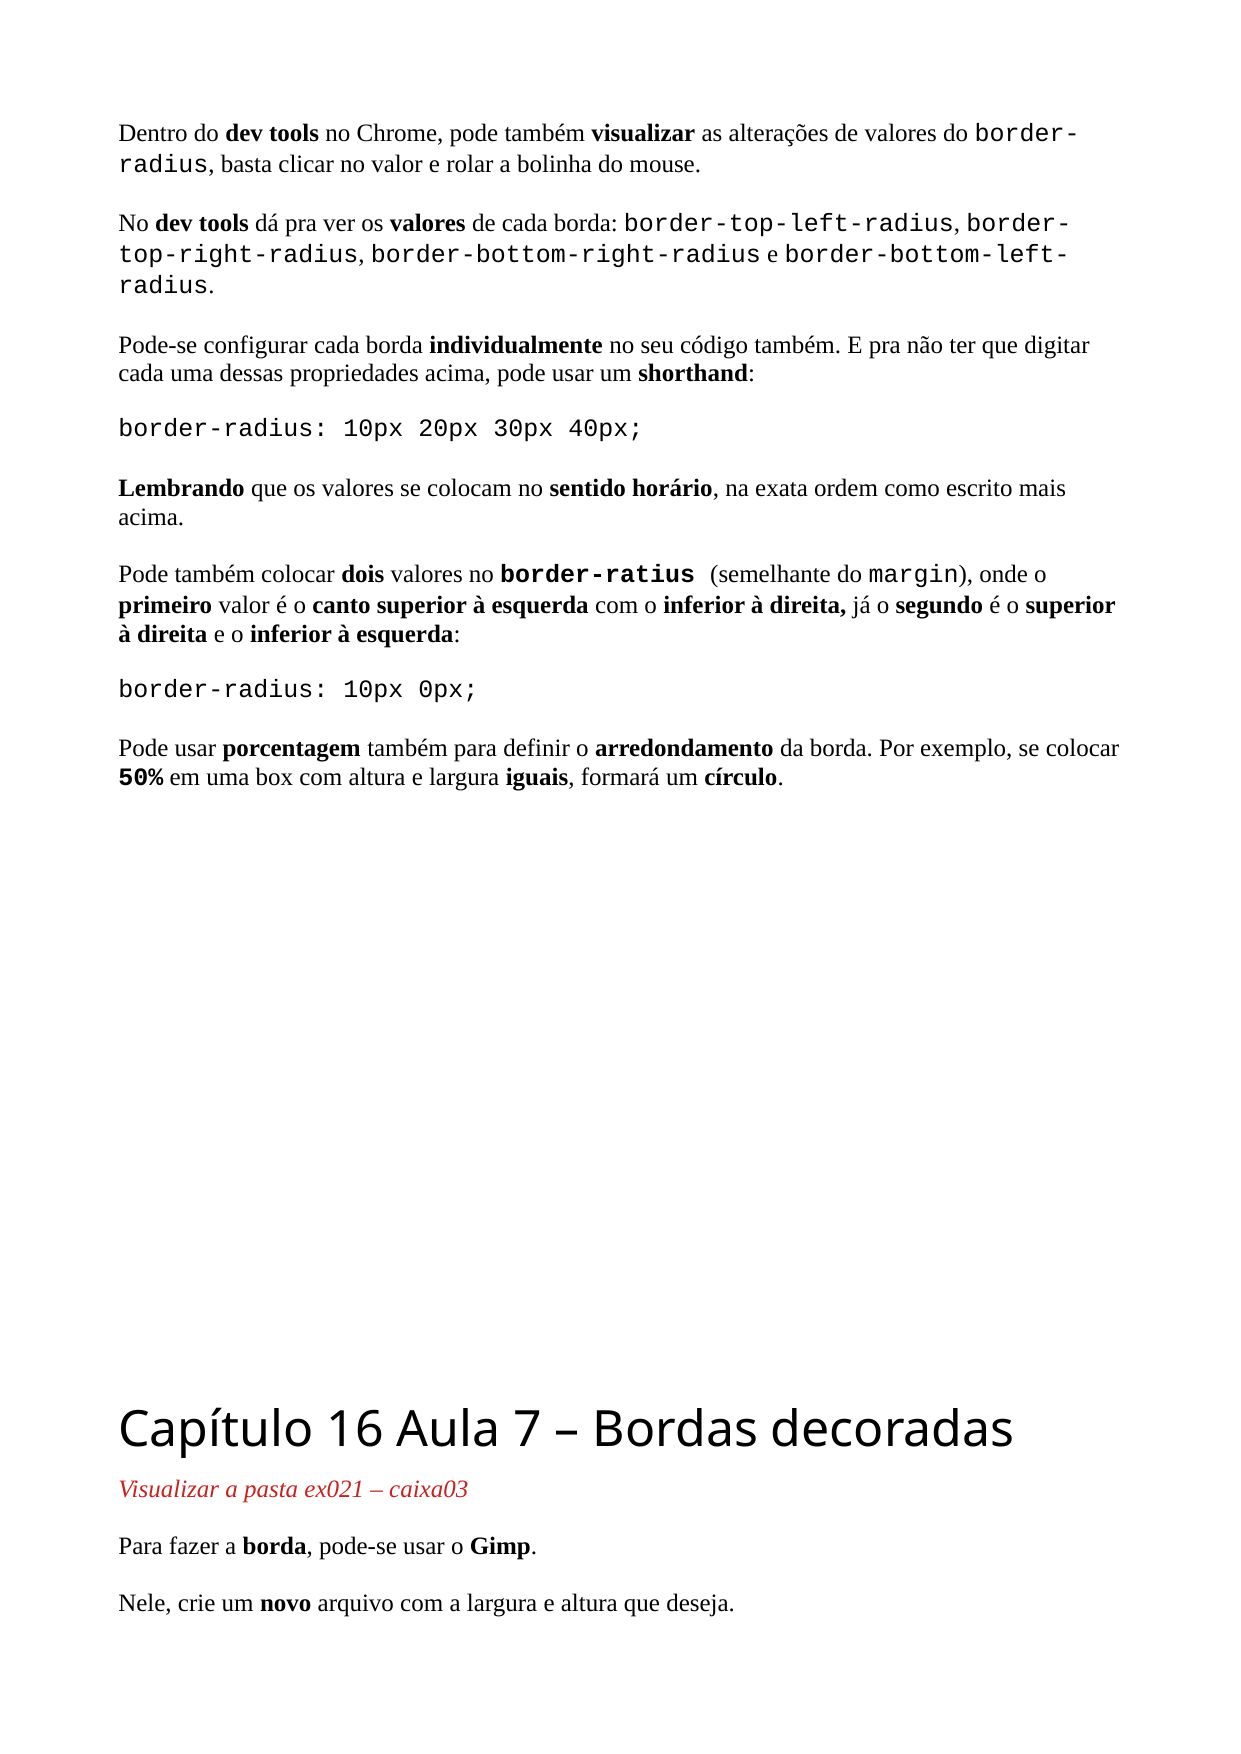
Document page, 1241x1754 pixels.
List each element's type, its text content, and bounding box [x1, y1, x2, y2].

text border-radius: 10px 0px; [118, 676, 1122, 705]
subtitle Capítulo 16 Aula 7 – Bordas decoradas [118, 1393, 1122, 1461]
text Para fazer a borda, pode-se usar o Gimp. [118, 1531, 1122, 1559]
text Pode-se configurar cada borda individualmente no seu código também. E pra não ter que digitar cada uma dessas propriedades acima, pode usar um shorthand: [118, 330, 1122, 387]
text border-radius: 10px 20px 30px 40px; [118, 416, 1122, 444]
text Pode usar porcentagem também para definir o arredondamento da borda. Por exemplo, se colocar 50% em uma box com altura e largura iguais, formará um círculo. [118, 733, 1122, 793]
text Dentro do dev tools no Chrome, pode também visualizar as alterações de valores do border-radius, basta clicar no valor e rolar a bolinha do mouse. [118, 118, 1122, 180]
text Nele, crie um novo arquivo com a largura e altura que deseja. [118, 1588, 1122, 1617]
text Visualizar a pasta ex021 – caixa03 [118, 1474, 1122, 1502]
text Pode também colocar dois valores no border-ratius (semelhante do margin), onde o primeiro valor é o canto superior à esquerda com o inferior à direita, já o segundo é o superior à direita e o inferior à esquerda: [118, 559, 1122, 648]
text No dev tools dá pra ver os valores de cada borda: border-top-left-radius, border-top-right-radius, border-bottom-right-radius e border-bottom-left-radius. [118, 208, 1122, 301]
text Lembrando que os valores se colocam no sentido horário, na exata ordem como escrito mais acima. [118, 473, 1122, 531]
